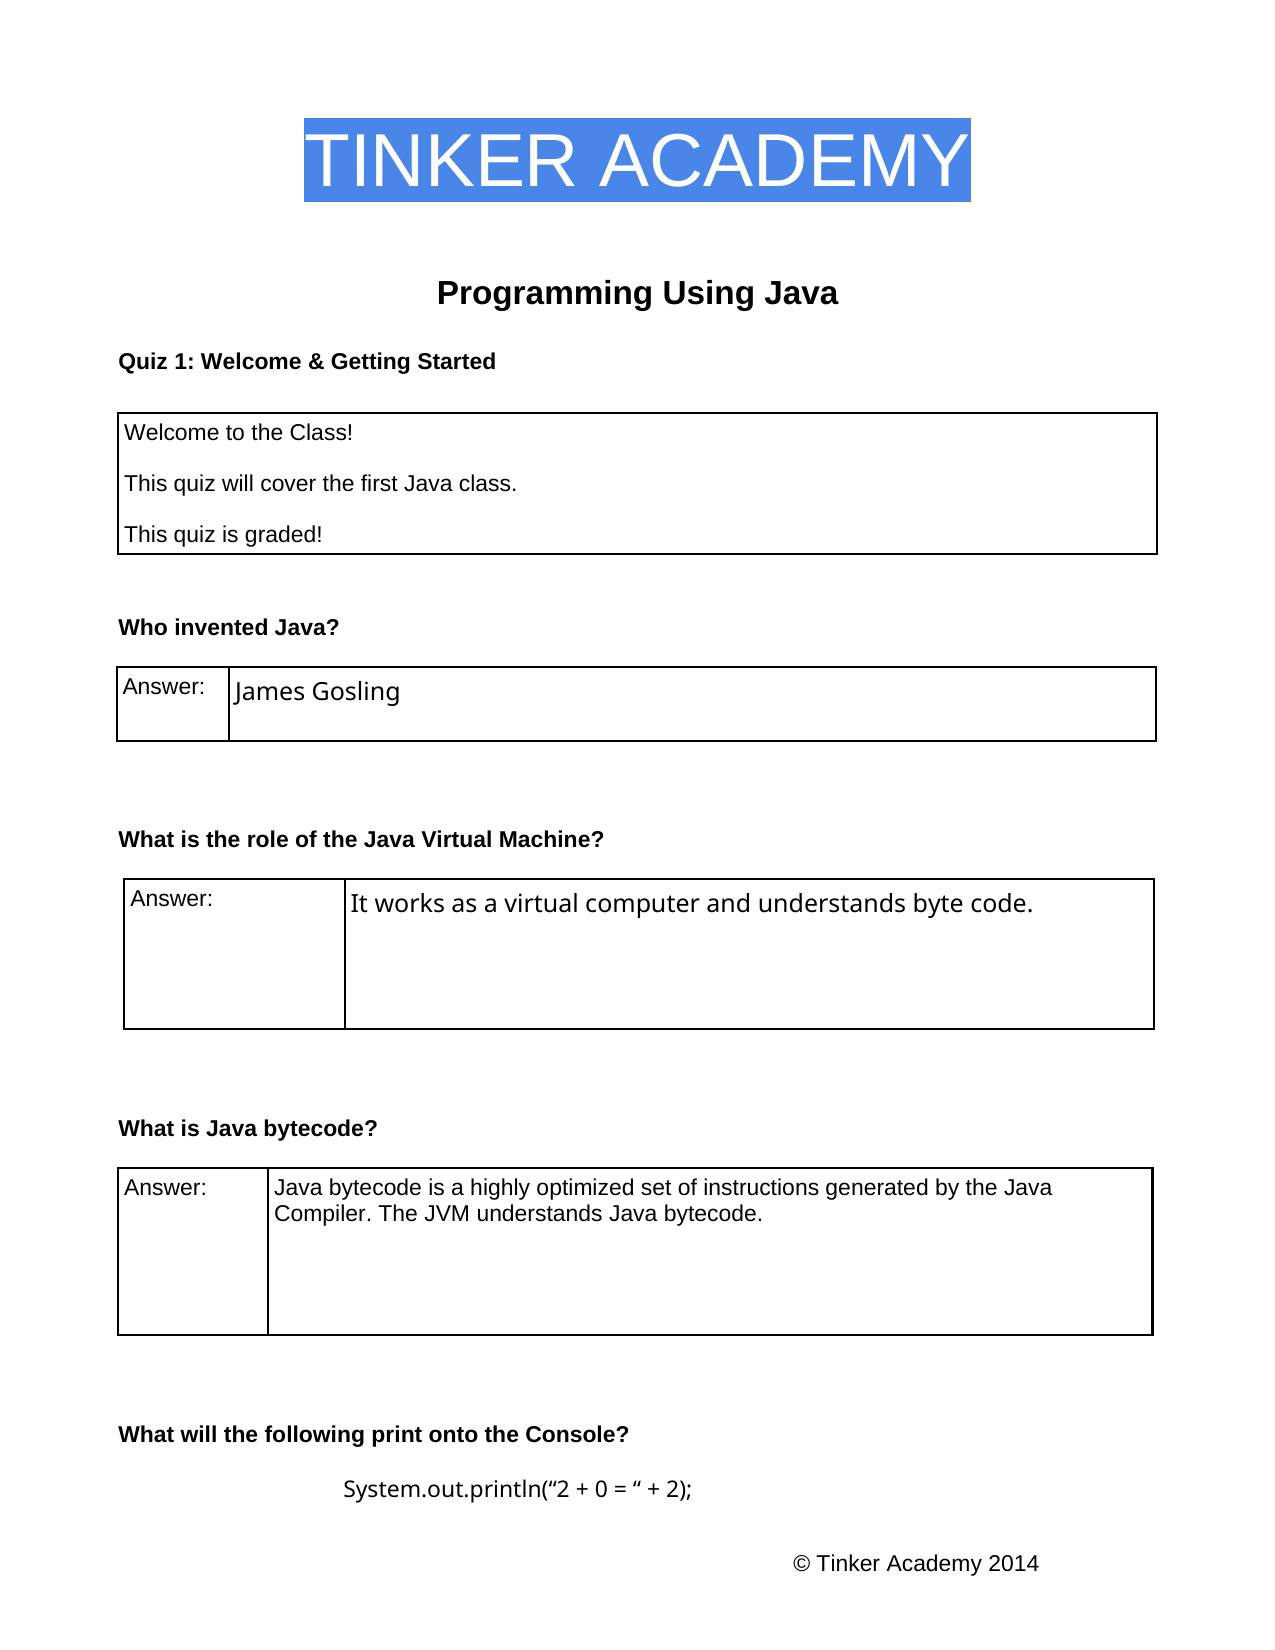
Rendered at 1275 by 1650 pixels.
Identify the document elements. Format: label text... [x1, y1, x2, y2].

table_header Java bytecode is a highly optimized set of instructions generated by the Java Compiler. The JVM understands Java bytecode. [269, 1169, 1151, 1334]
text TINKER ACADEMY [118, 118, 1157, 202]
text What is the role of the Java Virtual Machine? [118, 827, 1157, 852]
text System.out.println(“2 + 0 = “ + 2); [268, 1473, 1157, 1504]
text Programming Using Java [118, 274, 1157, 311]
text Who invented Java? [118, 615, 1157, 641]
table_header James Gosling [230, 668, 1155, 739]
table_header Answer: [125, 880, 344, 1028]
table_header Answer: [119, 1169, 267, 1334]
text What is Java bytecode? [118, 1116, 1157, 1141]
table_header Welcome to the Class! This quiz will cover the first Java class. This quiz is graded! [119, 414, 1156, 553]
table_header It works as a virtual computer and understands byte code. [346, 880, 1153, 1028]
text What will the following print onto the Console? [118, 1422, 1157, 1447]
table_header Answer: [118, 668, 228, 739]
text Quiz 1: Welcome & Getting Started [118, 349, 1157, 374]
